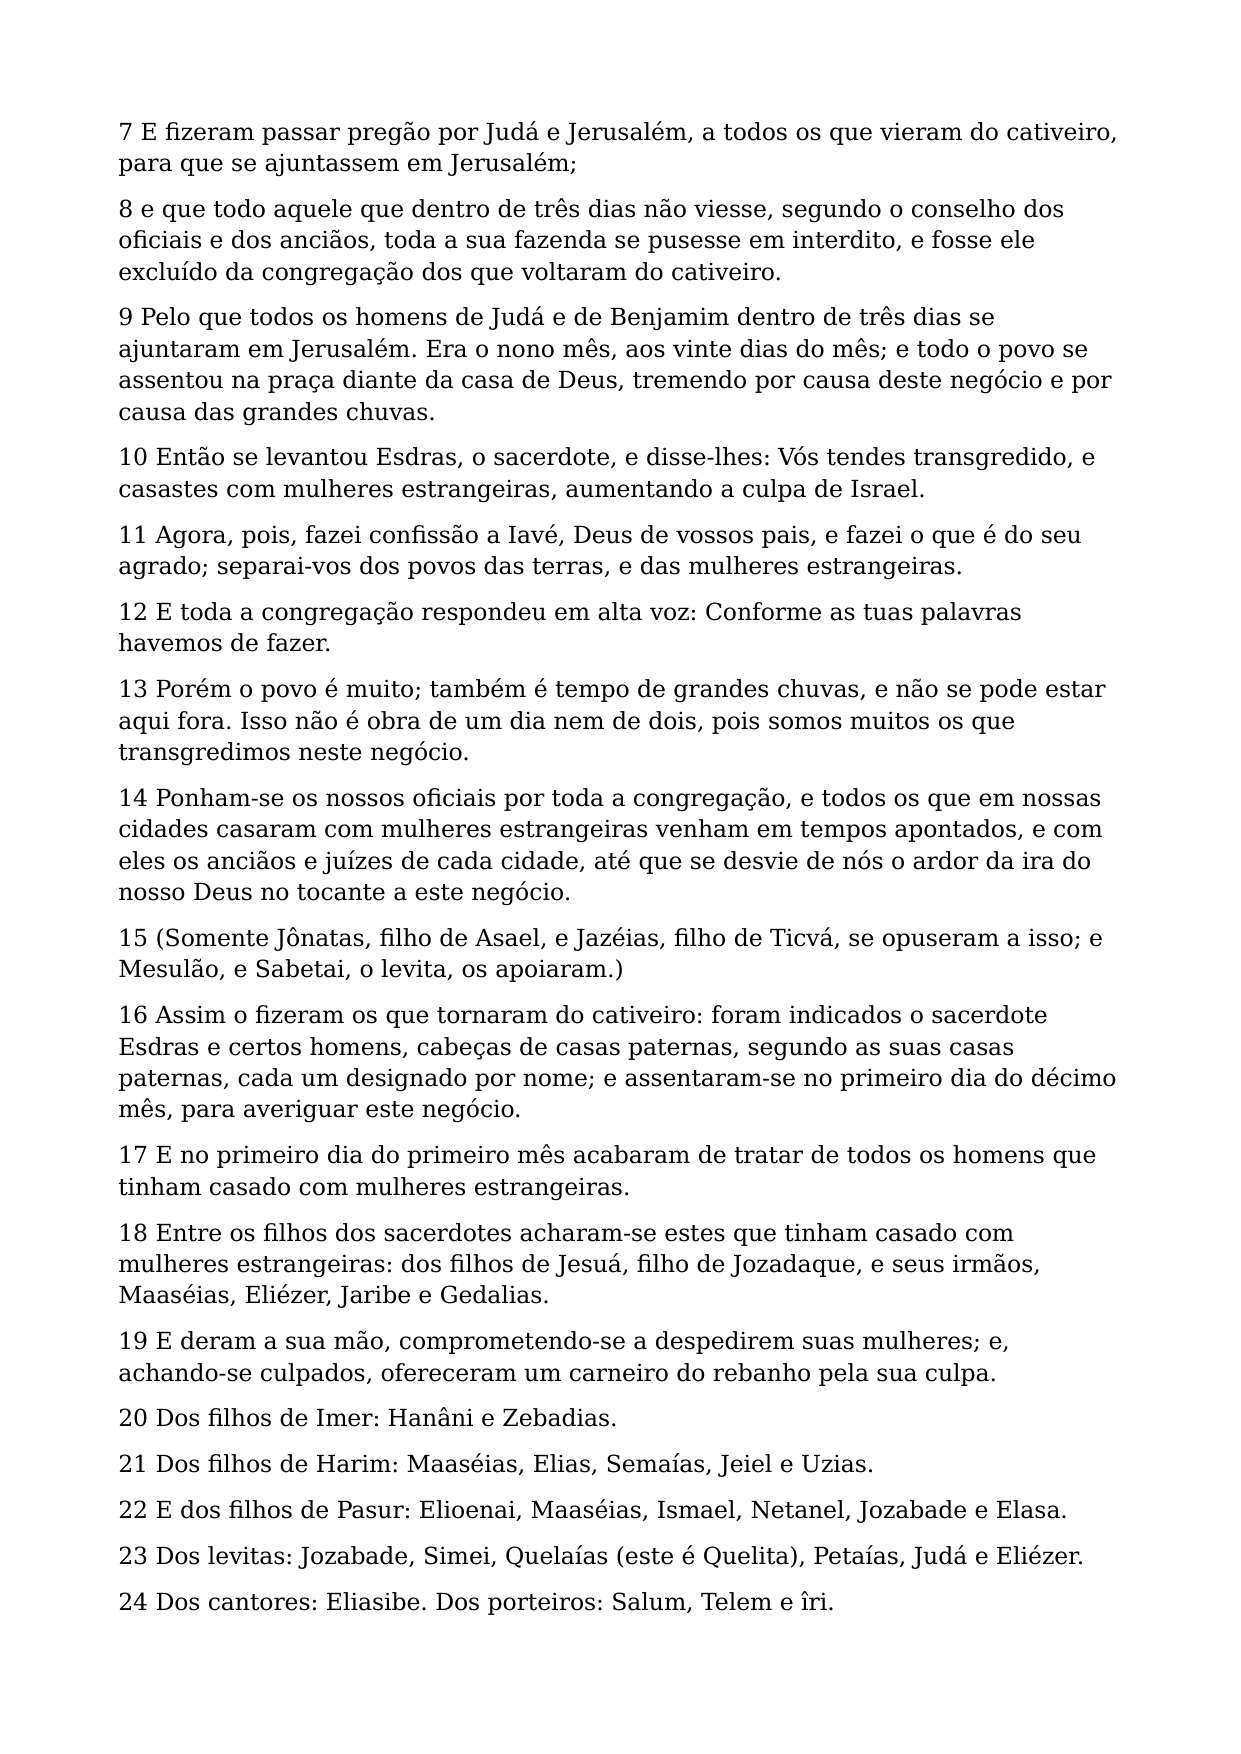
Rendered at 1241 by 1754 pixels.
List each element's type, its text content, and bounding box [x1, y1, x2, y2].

text 8 e que todo aquele que dentro de três dias não viesse, segundo o conselho dos oficiais e dos anciãos, toda a sua fazenda se pusesse em interdito, e fosse ele excluído da congregação dos que voltaram do cativeiro. [118, 195, 1122, 285]
text 12 E toda a congregação respondeu em alta voz: Conforme as tuas palavras havemos de fazer. [118, 599, 1122, 657]
text 24 Dos cantores: Eliasibe. Dos porteiros: Salum, Telem e îri. [118, 1589, 1122, 1616]
text 21 Dos filhos de Harim: Maaséias, Elias, Semaías, Jeiel e Uzias. [118, 1451, 1122, 1478]
text 7 E fizeram passar pregão por Judá e Jerusalém, a todos os que vieram do cativeiro, para que se ajuntassem em Jerusalém; [118, 118, 1122, 177]
text 15 (Somente Jônatas, filho de Asael, e Jazéias, filho de Ticvá, se opuseram a isso; e Mesulão, e Sabetai, o levita, os apoiaram.) [118, 924, 1122, 983]
text 18 Entre os filhos dos sacerdotes acharam-se estes que tinham casado com mulheres estrangeiras: dos filhos de Jesuá, filho de Jozadaque, e seus irmãos, Maaséias, Eliézer, Jaribe e Gedalias. [118, 1219, 1122, 1309]
text 11 Agora, pois, fazei confissão a Iavé, Deus de vossos pais, e fazei o que é do seu agrado; separai-vos dos povos das terras, e das mulheres estrangeiras. [118, 521, 1122, 580]
text 14 Ponham-se os nossos oficiais por toda a congregação, e todos os que em nossas cidades casaram com mulheres estrangeiras venham em tempos apontados, e com eles os anciãos e juízes de cada cidade, até que se desvie de nós o ardor da ira do nosso Deus no tocante a este negócio. [118, 784, 1122, 906]
text 19 E deram a sua mão, comprometendo-se a despedirem suas mulheres; e, achando-se culpados, ofereceram um carneiro do rebanho pela sua culpa. [118, 1328, 1122, 1386]
text 17 E no primeiro dia do primeiro mês acabaram de tratar de todos os homens que tinham casado com mulheres estrangeiras. [118, 1142, 1122, 1201]
text 10 Então se levantou Esdras, o sacerdote, e disse-lhes: Vós tendes transgredido, e casastes com mulheres estrangeiras, aumentando a culpa de Israel. [118, 444, 1122, 503]
text 16 Assim o fizeram os que tornaram do cativeiro: foram indicados o sacerdote Esdras e certos homens, cabeças de casas paternas, segundo as suas casas paternas, cada um designado por nome; e assentaram-se no primeiro dia do décimo mês, para averiguar este negócio. [118, 1002, 1122, 1123]
text 23 Dos levitas: Jozabade, Simei, Quelaías (este é Quelita), Petaías, Judá e Eliézer. [118, 1543, 1122, 1570]
text 13 Porém o povo é muito; também é tempo de grandes chuvas, e não se pode estar aqui fora. Isso não é obra de um dia nem de dois, pois somos muitos os que transgredimos neste negócio. [118, 676, 1122, 766]
text 22 E dos filhos de Pasur: Elioenai, Maaséias, Ismael, Netanel, Jozabade e Elasa. [118, 1497, 1122, 1524]
text 9 Pelo que todos os homens de Judá e de Benjamim dentro de três dias se ajuntaram em Jerusalém. Era o nono mês, aos vinte dias do mês; e todo o povo se assentou na praça diante da casa de Deus, tremendo por causa deste negócio e por causa das grandes chuvas. [118, 304, 1122, 425]
text 20 Dos filhos de Imer: Hanâni e Zebadias. [118, 1405, 1122, 1432]
